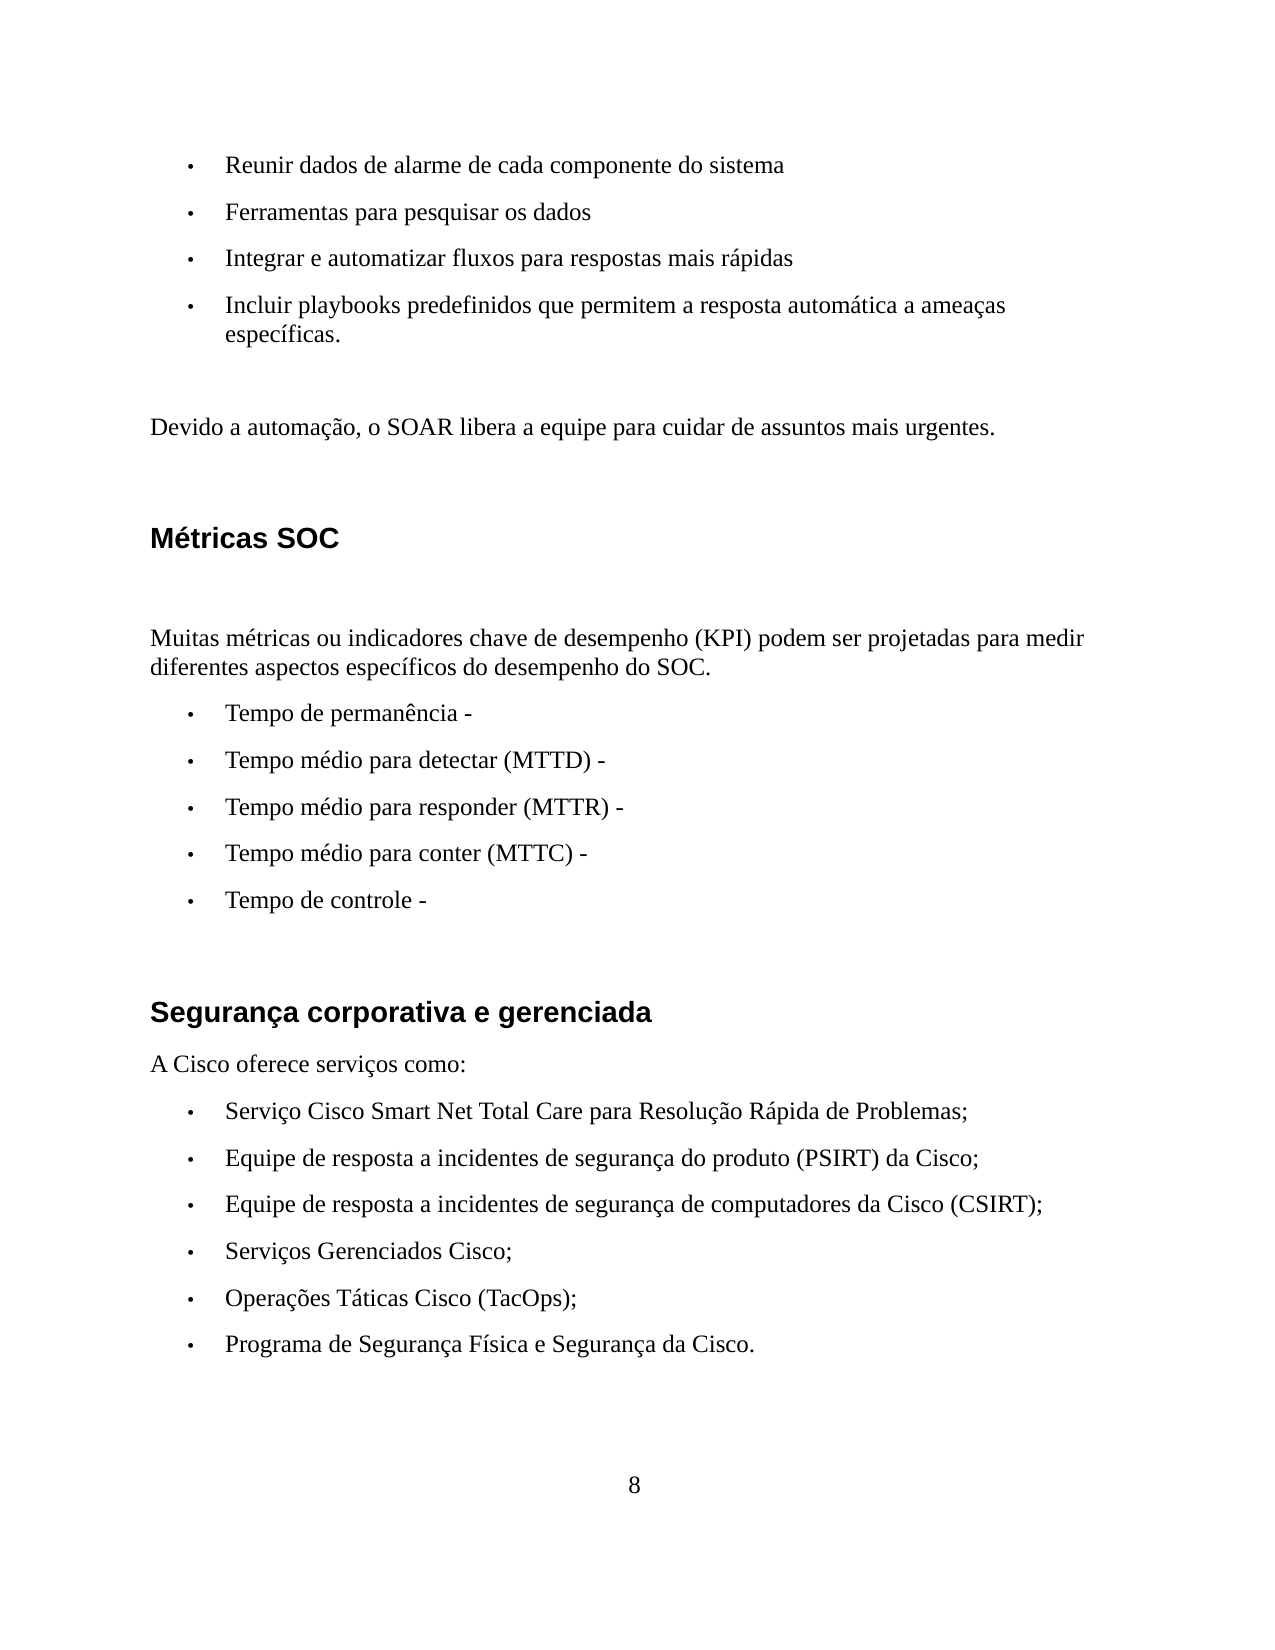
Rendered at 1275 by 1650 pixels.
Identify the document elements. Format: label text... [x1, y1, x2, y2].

list Reunir dados de alarme de cada componente do sistema [187, 150, 1125, 179]
list Tempo de permanência - [187, 698, 1125, 727]
text Devido a automação, o SOAR libera a equipe para cuidar de assuntos mais urgentes. [150, 412, 1125, 441]
subtitle Métricas SOC [150, 521, 1125, 555]
list Equipe de resposta a incidentes de segurança de computadores da Cisco (CSIRT); [187, 1189, 1125, 1218]
list Serviços Gerenciados Cisco; [187, 1236, 1125, 1265]
list Serviço Cisco Smart Net Total Care para Resolução Rápida de Problemas; [187, 1096, 1125, 1125]
list Tempo médio para conter (MTTC) - [187, 838, 1125, 867]
list Operações Táticas Cisco (TacOps); [187, 1283, 1125, 1312]
list Equipe de resposta a incidentes de segurança do produto (PSIRT) da Cisco; [187, 1143, 1125, 1172]
subtitle Segurança corporativa e gerenciada [150, 994, 1125, 1028]
list Tempo médio para responder (MTTR) - [187, 792, 1125, 821]
text Muitas métricas ou indicadores chave de desempenho (KPI) podem ser projetadas para medir diferentes aspectos específicos do desempenho do SOC. [150, 623, 1125, 681]
text A Cisco oferece serviços como: [150, 1049, 1125, 1078]
list Tempo médio para detectar (MTTD) - [187, 745, 1125, 774]
list Incluir playbooks predefinidos que permitem a resposta automática a ameaças específicas. [187, 290, 1125, 347]
list Tempo de controle - [187, 885, 1125, 914]
list Ferramentas para pesquisar os dados [187, 197, 1125, 225]
list Integrar e automatizar fluxos para respostas mais rápidas [187, 243, 1125, 272]
list Programa de Segurança Física e Segurança da Cisco. [187, 1329, 1125, 1358]
